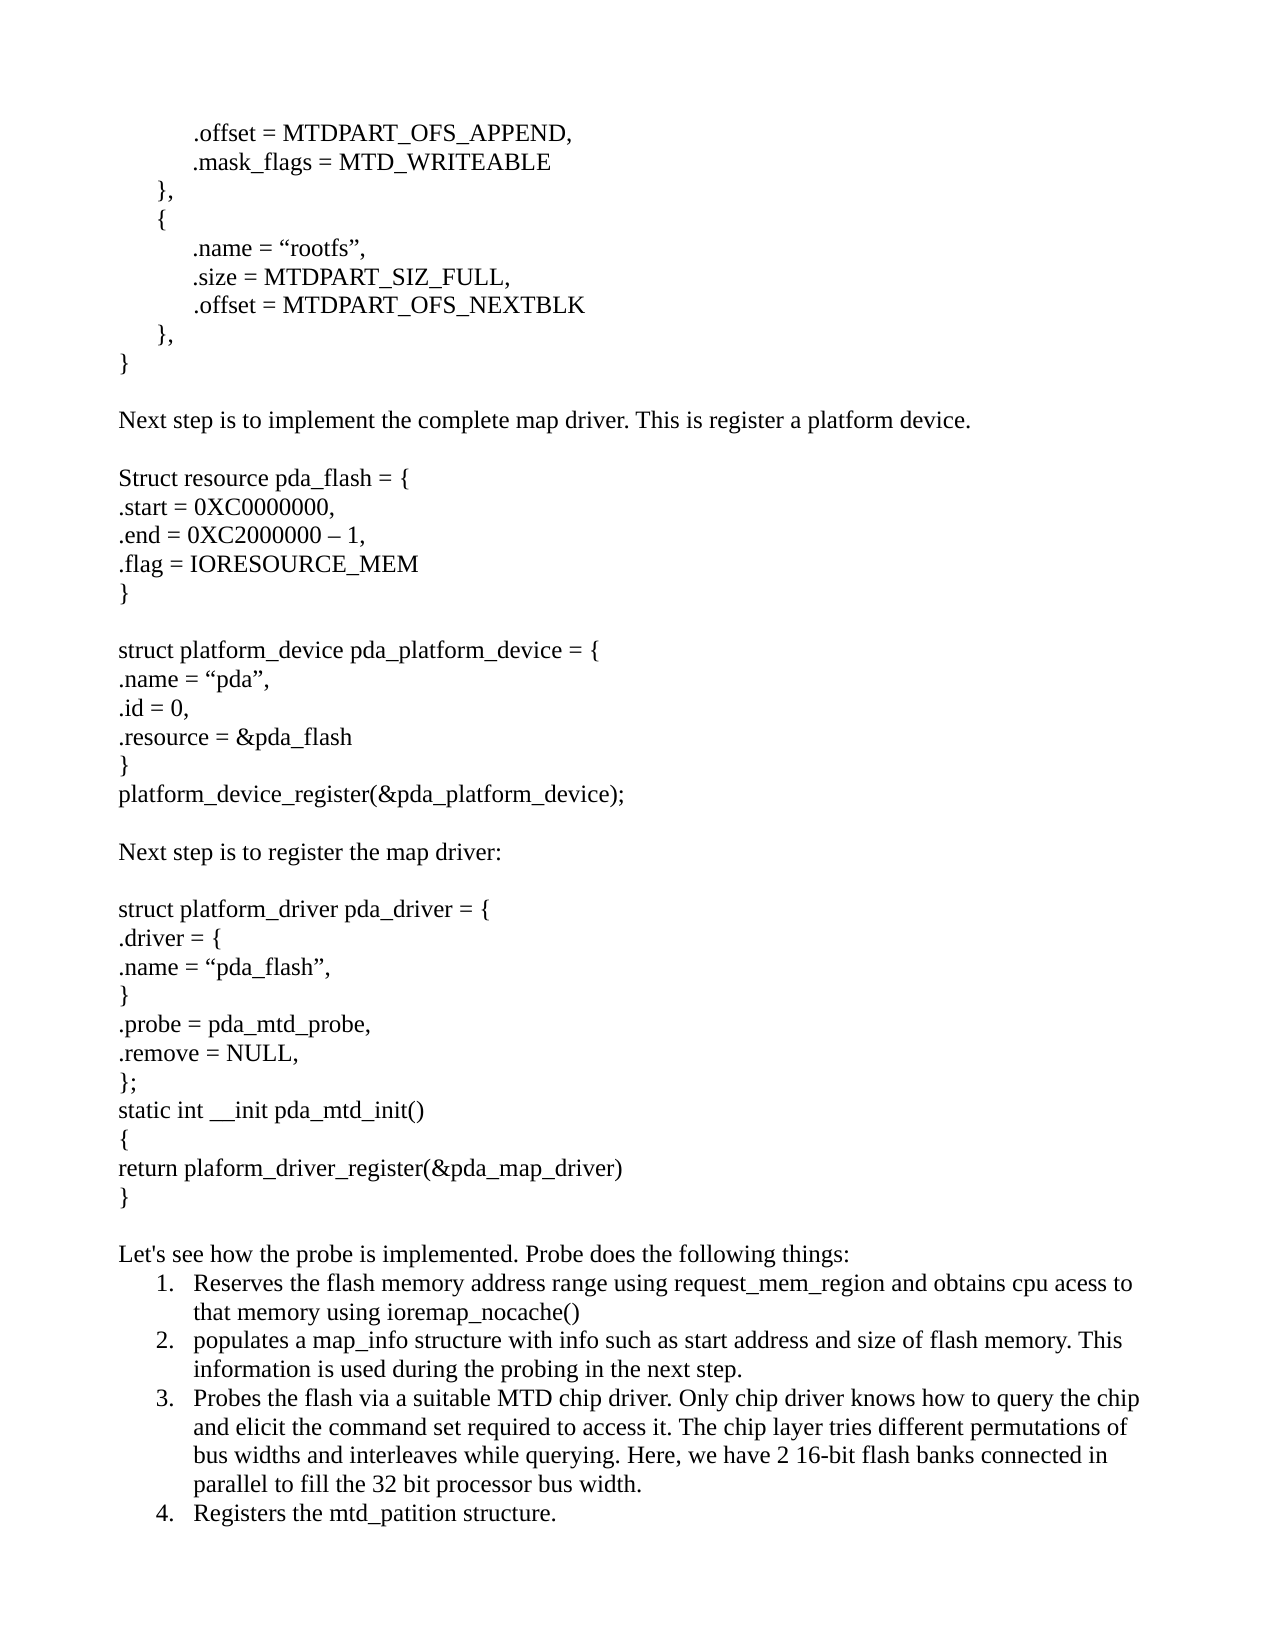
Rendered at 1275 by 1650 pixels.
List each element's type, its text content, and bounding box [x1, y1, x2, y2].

text Struct resource pda_flash = { [118, 463, 1157, 492]
text struct platform_device pda_platform_device = { [118, 636, 1157, 664]
text struct platform_driver pda_driver = { [118, 894, 1157, 923]
text .start = 0XC0000000, [118, 492, 1157, 521]
list populates a map_info structure with info such as start address and size of flash memory. This information is used during the probing in the next step. [156, 1326, 1157, 1383]
text .end = 0XC2000000 – 1, [118, 521, 1157, 549]
text } [118, 348, 1157, 377]
text Let's see how the probe is implemented. Probe does the following things: [118, 1239, 1157, 1268]
text Next step is to implement the complete map driver. This is register a platform device. [118, 406, 1157, 434]
text Next step is to register the map driver: [118, 837, 1157, 866]
text .size = MTDPART_SIZ_FULL, [118, 262, 1157, 291]
list Reserves the flash memory address range using request_mem_region and obtains cpu acess to that memory using ioremap_nocache() [156, 1268, 1157, 1326]
text } [118, 1182, 1157, 1211]
text .driver = { [118, 923, 1157, 952]
text static int __init pda_mtd_init() [118, 1096, 1157, 1124]
text }; [118, 1067, 1157, 1096]
text } [118, 981, 1157, 1009]
text .name = “rootfs”, [118, 233, 1157, 262]
text { [118, 1124, 1157, 1153]
text }, [118, 319, 1157, 348]
text return plaform_driver_register(&pda_map_driver) [118, 1153, 1157, 1182]
text .mask_flags = MTD_WRITEABLE [118, 147, 1157, 176]
text .offset = MTDPART_OFS_NEXTBLK [118, 291, 1157, 319]
list Probes the flash via a suitable MTD chip driver. Only chip driver knows how to query the chip and elicit the command set required to access it. The chip layer tries different permutations of bus widths and interleaves while querying. Here, we have 2 16-bit flash banks connected in parallel to fill the 32 bit processor bus width. [156, 1383, 1157, 1498]
text .resource = &pda_flash [118, 722, 1157, 751]
text { [118, 204, 1157, 233]
text } [118, 578, 1157, 607]
text .flag = IORESOURCE_MEM [118, 549, 1157, 578]
text .name = “pda_flash”, [118, 952, 1157, 981]
text .probe = pda_mtd_probe, [118, 1009, 1157, 1038]
text .remove = NULL, [118, 1038, 1157, 1067]
text .name = “pda”, [118, 664, 1157, 693]
text }, [118, 176, 1157, 204]
text } [118, 751, 1157, 779]
text .id = 0, [118, 693, 1157, 722]
text platform_device_register(&pda_platform_device); [118, 779, 1157, 808]
list Registers the mtd_patition structure. [156, 1498, 1157, 1527]
text .offset = MTDPART_OFS_APPEND, [118, 118, 1157, 147]
